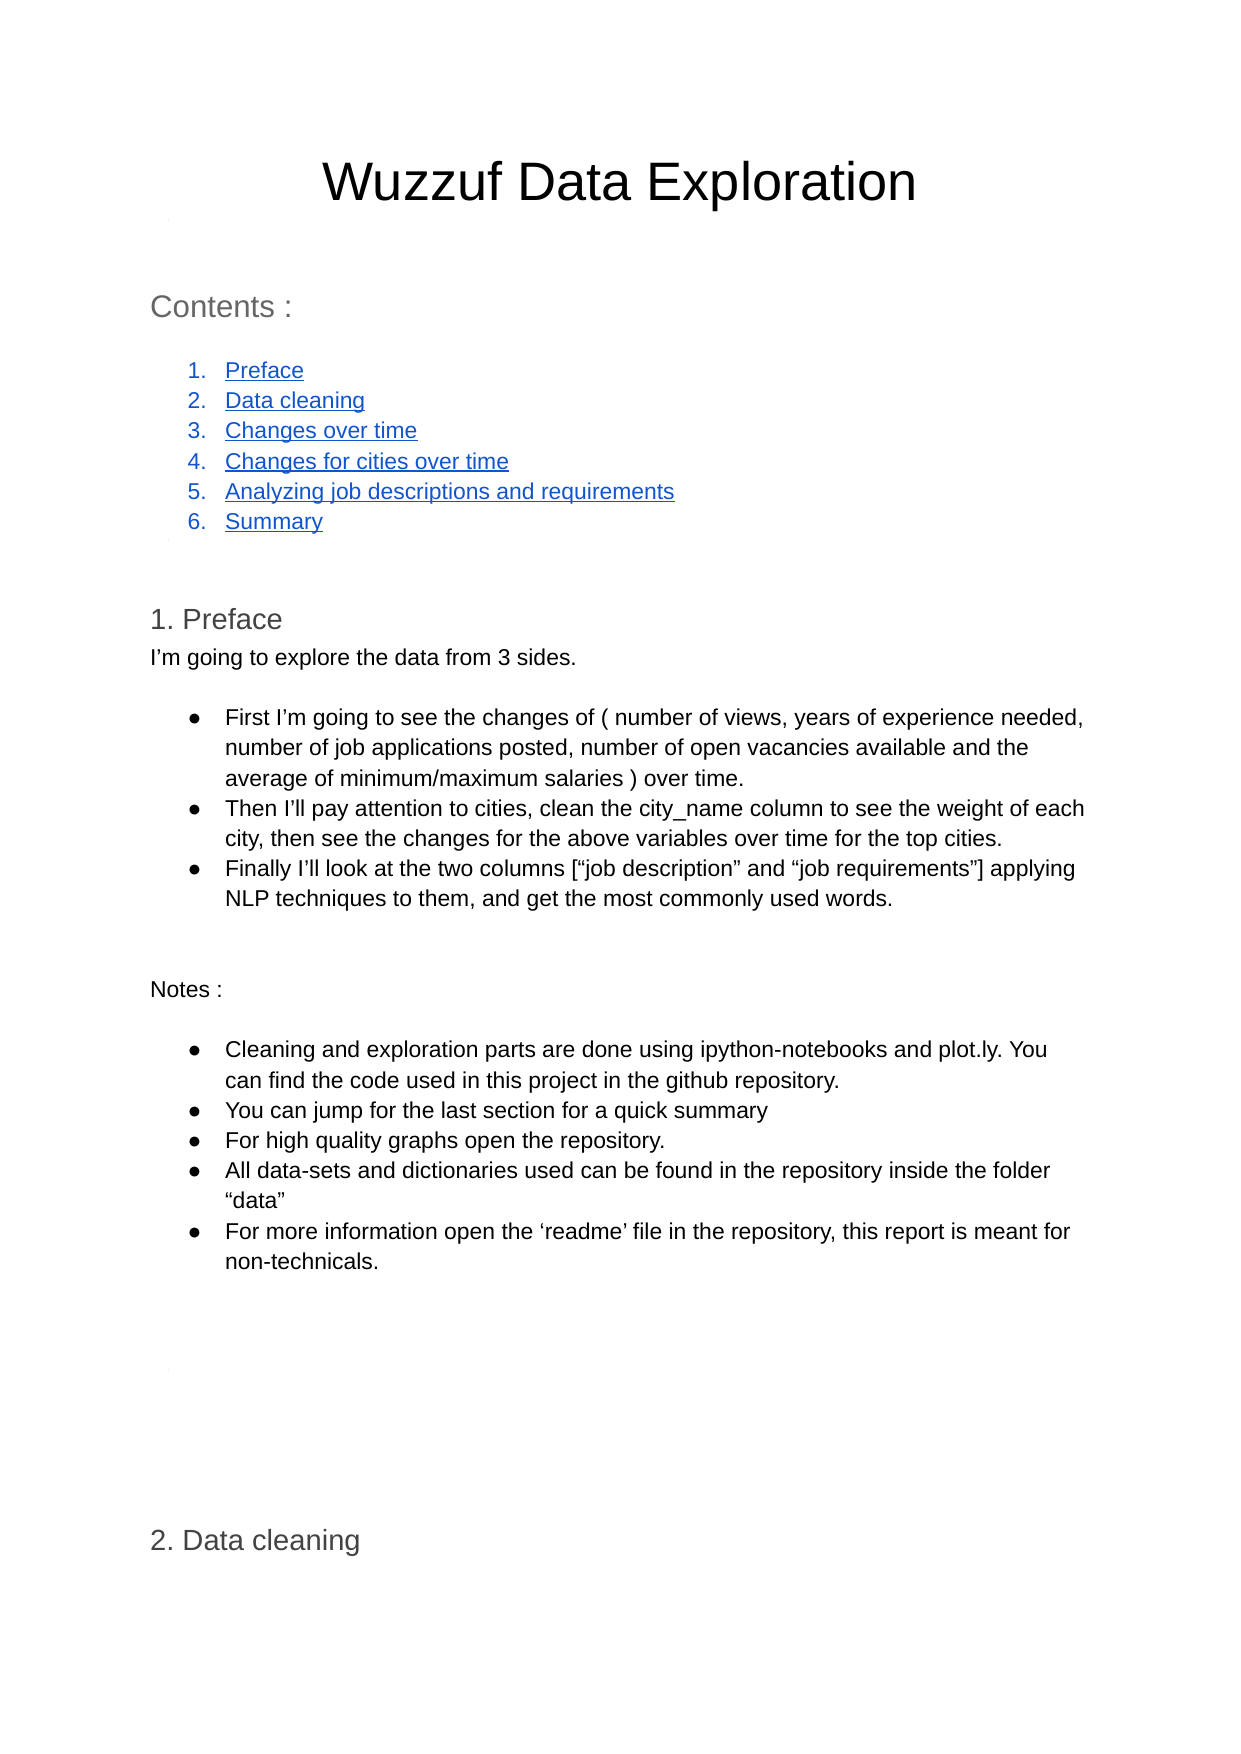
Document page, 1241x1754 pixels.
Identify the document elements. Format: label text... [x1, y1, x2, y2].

list Data cleaning [187, 387, 1090, 414]
list You can jump for the last section for a quick summary [187, 1097, 1090, 1123]
list For high quality graphs open the repository. [187, 1127, 1090, 1153]
text I’m going to explore the data from 3 sides. [150, 644, 1090, 670]
subtitle 2. Data cleaning [150, 1523, 1090, 1556]
subtitle 1. Preface [150, 602, 1090, 635]
text Notes : [150, 976, 1090, 1002]
list First I’m going to see the changes of ( number of views, years of experience needed, number of job applications posted, number of open vacancies available and the average of minimum/maximum salaries ) over time. [187, 704, 1090, 791]
list All data-sets and dictionaries used can be found in the repository inside the folder “data” [187, 1157, 1090, 1214]
list Preface [187, 357, 1090, 383]
list For more information open the ‘readme’ file in the repository, this report is meant for non-technicals. [187, 1218, 1090, 1274]
list Changes over time [187, 417, 1090, 444]
list Finally I’ll look at the two columns [“job description” and “job requirements”] applying NLP techniques to them, and get the most commonly used words. [187, 855, 1090, 912]
list Summary [187, 508, 1090, 534]
list Changes for cities over time [187, 448, 1090, 474]
list Then I’ll pay attention to cities, clean the city_name column to see the weight of each city, then see the changes for the above variables over time for the top cities. [187, 795, 1090, 851]
list Analyzing job descriptions and requirements [187, 478, 1090, 504]
title Wuzzuf Data Exploration [150, 150, 1090, 212]
list Cleaning and exploration parts are done using ipython-notebooks and plot.ly. You can find the code used in this project in the github repository. [187, 1036, 1090, 1093]
subtitle Contents : [150, 288, 1090, 324]
